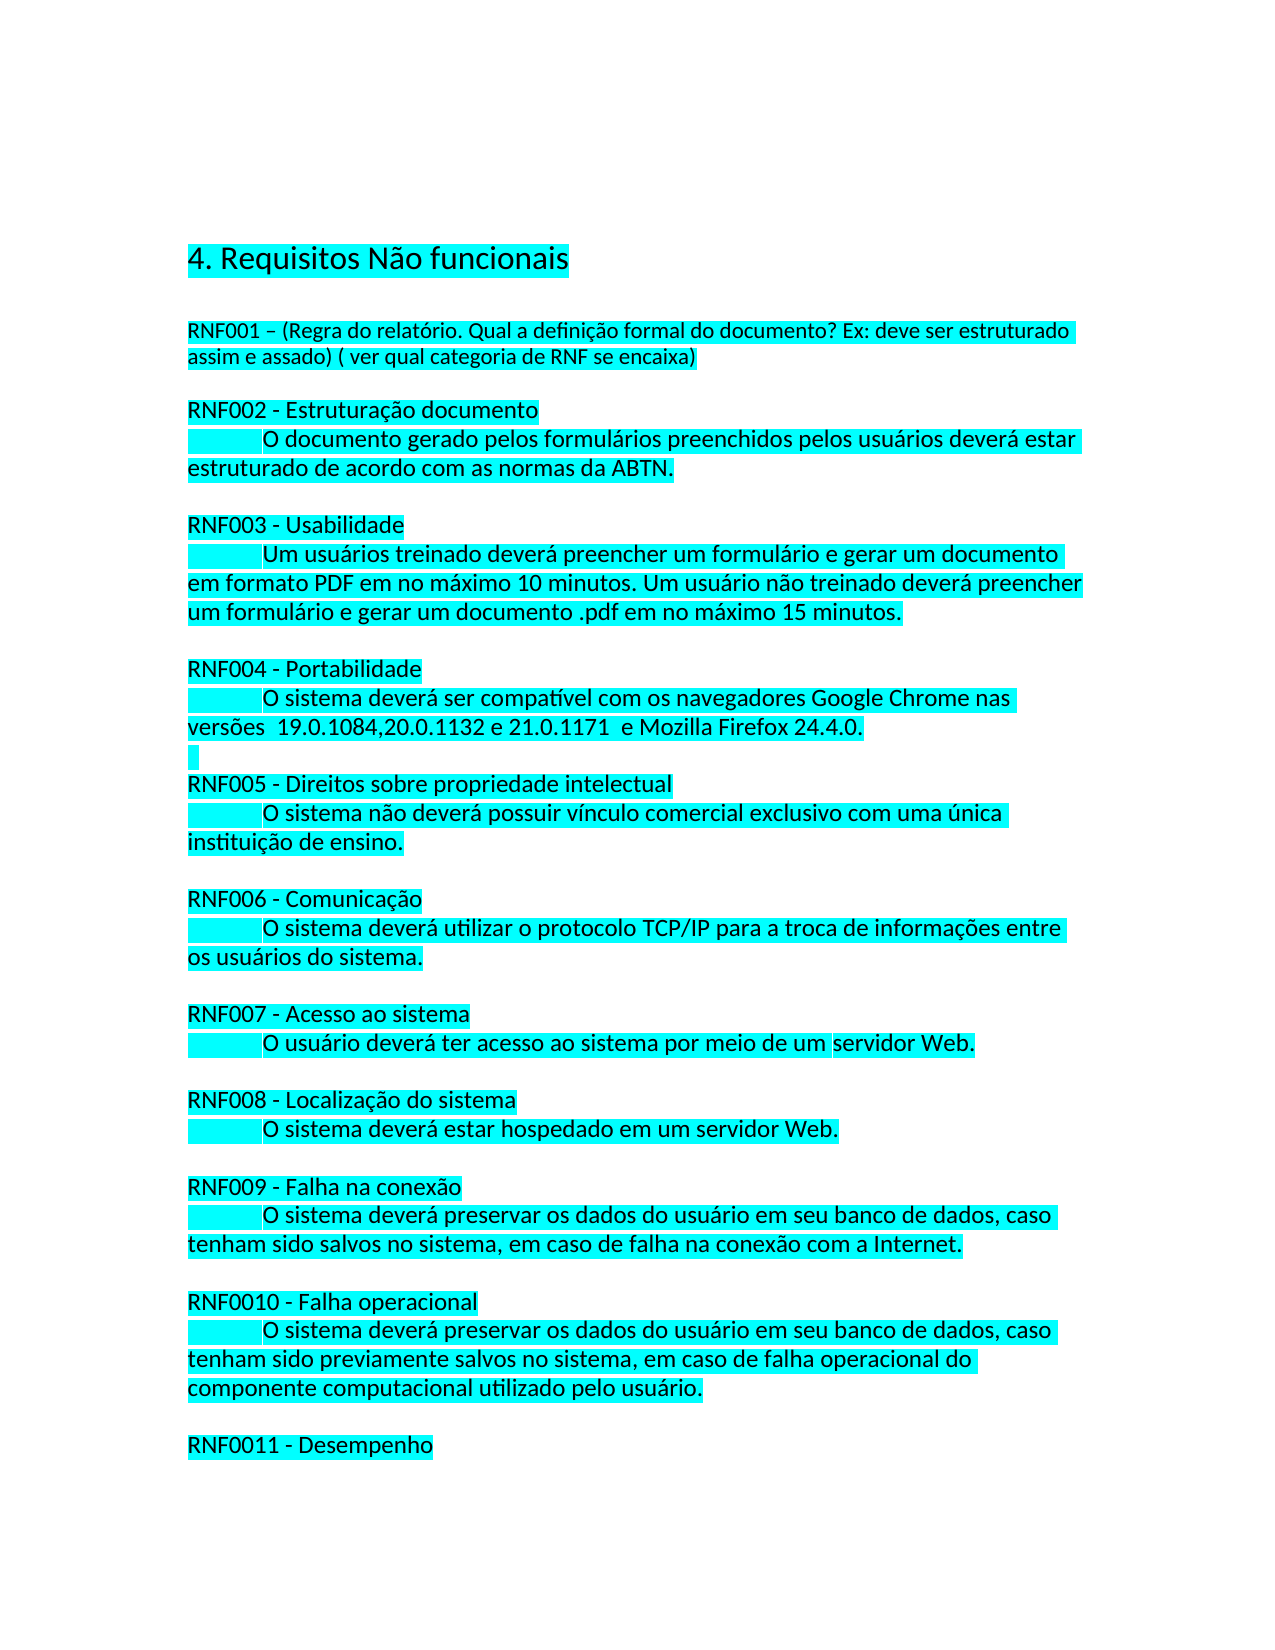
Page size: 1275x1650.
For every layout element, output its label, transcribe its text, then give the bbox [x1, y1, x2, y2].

text O usuário deverá ter acesso ao sistema por meio de um servidor Web. [187, 1033, 1087, 1058]
text RNF006 - Comunicação [187, 889, 1087, 914]
text RNF002 - Estruturação documento [187, 400, 1087, 425]
text O sistema não deverá possuir vínculo comercial exclusivo com uma única instituição de ensino. [187, 803, 1087, 856]
text O sistema deverá estar hospedado em um servidor Web. [187, 1119, 1087, 1144]
text O sistema deverá preservar os dados do usuário em seu banco de dados, caso tenham sido salvos no sistema, em caso de falha na conexão com a Internet. [187, 1205, 1087, 1259]
text RNF007 - Acesso ao sistema [187, 1004, 1087, 1029]
text O sistema deverá utilizar o protocolo TCP/IP para a troca de informações entre os usuários do sistema. [187, 918, 1087, 971]
text RNF003 - Usabilidade [187, 515, 1087, 540]
text RNF009 - Falha na conexão [187, 1176, 1087, 1201]
text O sistema deverá preservar os dados do usuário em seu banco de dados, caso tenham sido previamente salvos no sistema, em caso de falha operacional do componente computacional utilizado pelo usuário. [187, 1320, 1087, 1403]
text RNF0011 - Desempenho [187, 1435, 1087, 1460]
text RNF004 - Portabilidade [187, 659, 1087, 684]
text Um usuários treinado deverá preencher um formulário e gerar um documento em formato PDF em no máximo 10 minutos. Um usuário não treinado deverá preencher um formulário e gerar um documento .pdf em no máximo 15 minutos. [187, 544, 1087, 626]
text RNF001 – (Regra do relatório. Qual a definição formal do documento? Ex: deve ser estruturado assim e assado) ( ver qual categoria de RNF se encaixa) [187, 321, 1087, 370]
text 4. Requisitos Não funcionais [187, 244, 1087, 278]
text O sistema deverá ser compatível com os navegadores Google Chrome nas versões 19.0.1084,20.0.1132 e 21.0.1171 e Mozilla Firefox 24.4.0. [187, 688, 1087, 741]
text RNF0010 - Falha operacional [187, 1291, 1087, 1316]
text RNF005 - Direitos sobre propriedade intelectual [187, 774, 1087, 799]
text RNF008 - Localização do sistema [187, 1090, 1087, 1115]
text O documento gerado pelos formulários preenchidos pelos usuários deverá estar estruturado de acordo com as normas da ABTN. [187, 429, 1087, 483]
